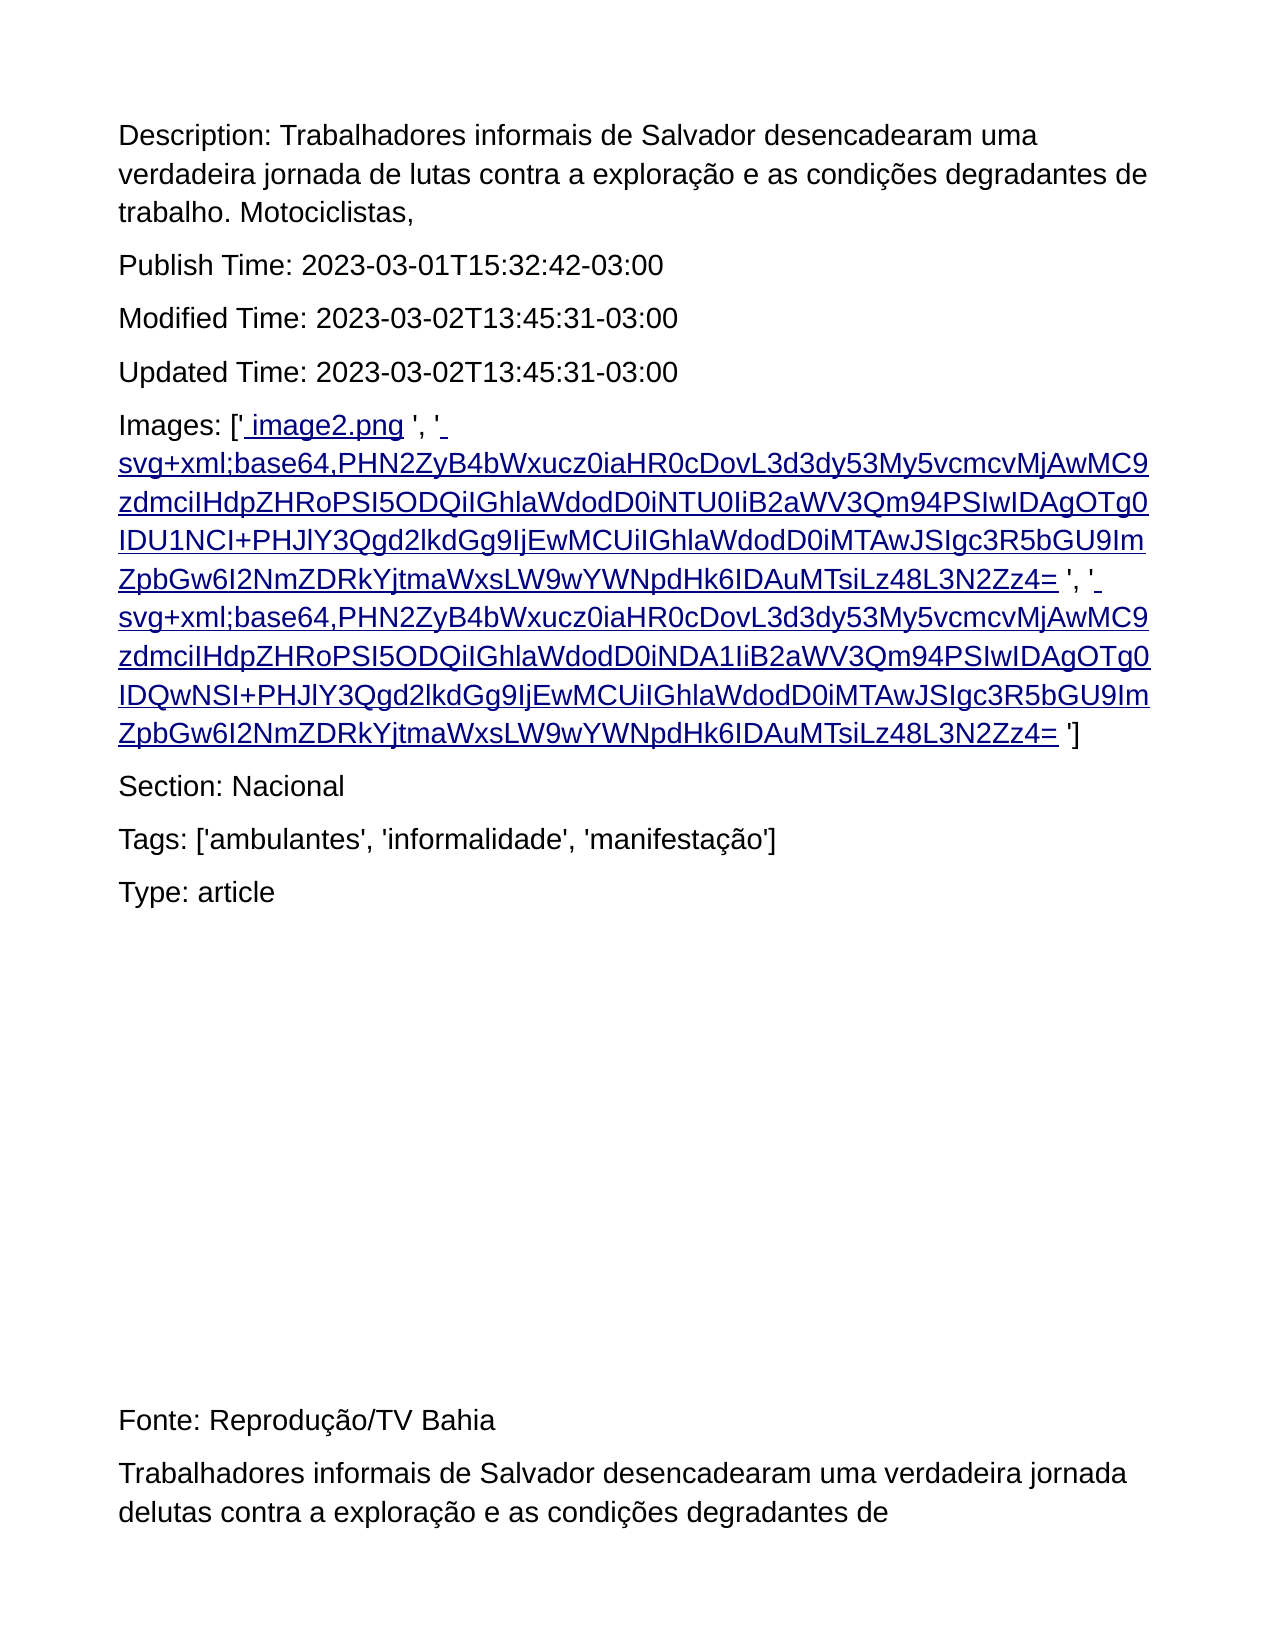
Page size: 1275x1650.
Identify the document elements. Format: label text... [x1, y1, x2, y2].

text Tags: ['ambulantes', 'informalidade', 'manifestação'] [118, 822, 1157, 856]
text Fonte: Reprodução/TV Bahia [118, 1403, 1157, 1436]
text Trabalhadores informais de Salvador desencadearam uma verdadeira jornada delutas contra a exploração e as condições degradantes de [118, 1456, 1157, 1528]
text Images: [' image2.png ', ' svg+xml;base64,PHN2ZyB4bWxucz0iaHR0cDovL3d3dy53My5vcmcvMjAwMC9zdmciIHdpZHRoPSI5ODQiIGhlaWdodD0iNTU0IiB2aWV3Qm94PSIwIDAgOTg0IDU1NCI+PHJlY3Qgd2lkdGg9IjEwMCUiIGhlaWdodD0iMTAwJSIgc3R5bGU9ImZpbGw6I2NmZDRkYjtmaWxsLW9wYWNpdHk6IDAuMTsiLz48L3N2Zz4= ', ' svg+xml;base64,PHN2ZyB4bWxucz0iaHR0cDovL3d3dy53My5vcmcvMjAwMC9zdmciIHdpZHRoPSI5ODQiIGhlaWdodD0iNDA1IiB2aWV3Qm94PSIwIDAgOTg0IDQwNSI+PHJlY3Qgd2lkdGg9IjEwMCUiIGhlaWdodD0iMTAwJSIgc3R5bGU9ImZpbGw6I2NmZDRkYjtmaWxsLW9wYWNpdHk6IDAuMTsiLz48L3N2Zz4= '] [118, 408, 1157, 749]
text Section: Nacional [118, 769, 1157, 803]
text Publish Time: 2023-03-01T15:32:42-03:00 [118, 248, 1157, 282]
text Type: article [118, 875, 1157, 909]
text Modified Time: 2023-03-02T13:45:31-03:00 [118, 301, 1157, 335]
text Updated Time: 2023-03-02T13:45:31-03:00 [118, 354, 1157, 388]
text Description: Trabalhadores informais de Salvador desencadearam uma verdadeira jornada de lutas contra a exploração e as condições degradantes de trabalho. Motociclistas, [118, 118, 1157, 229]
